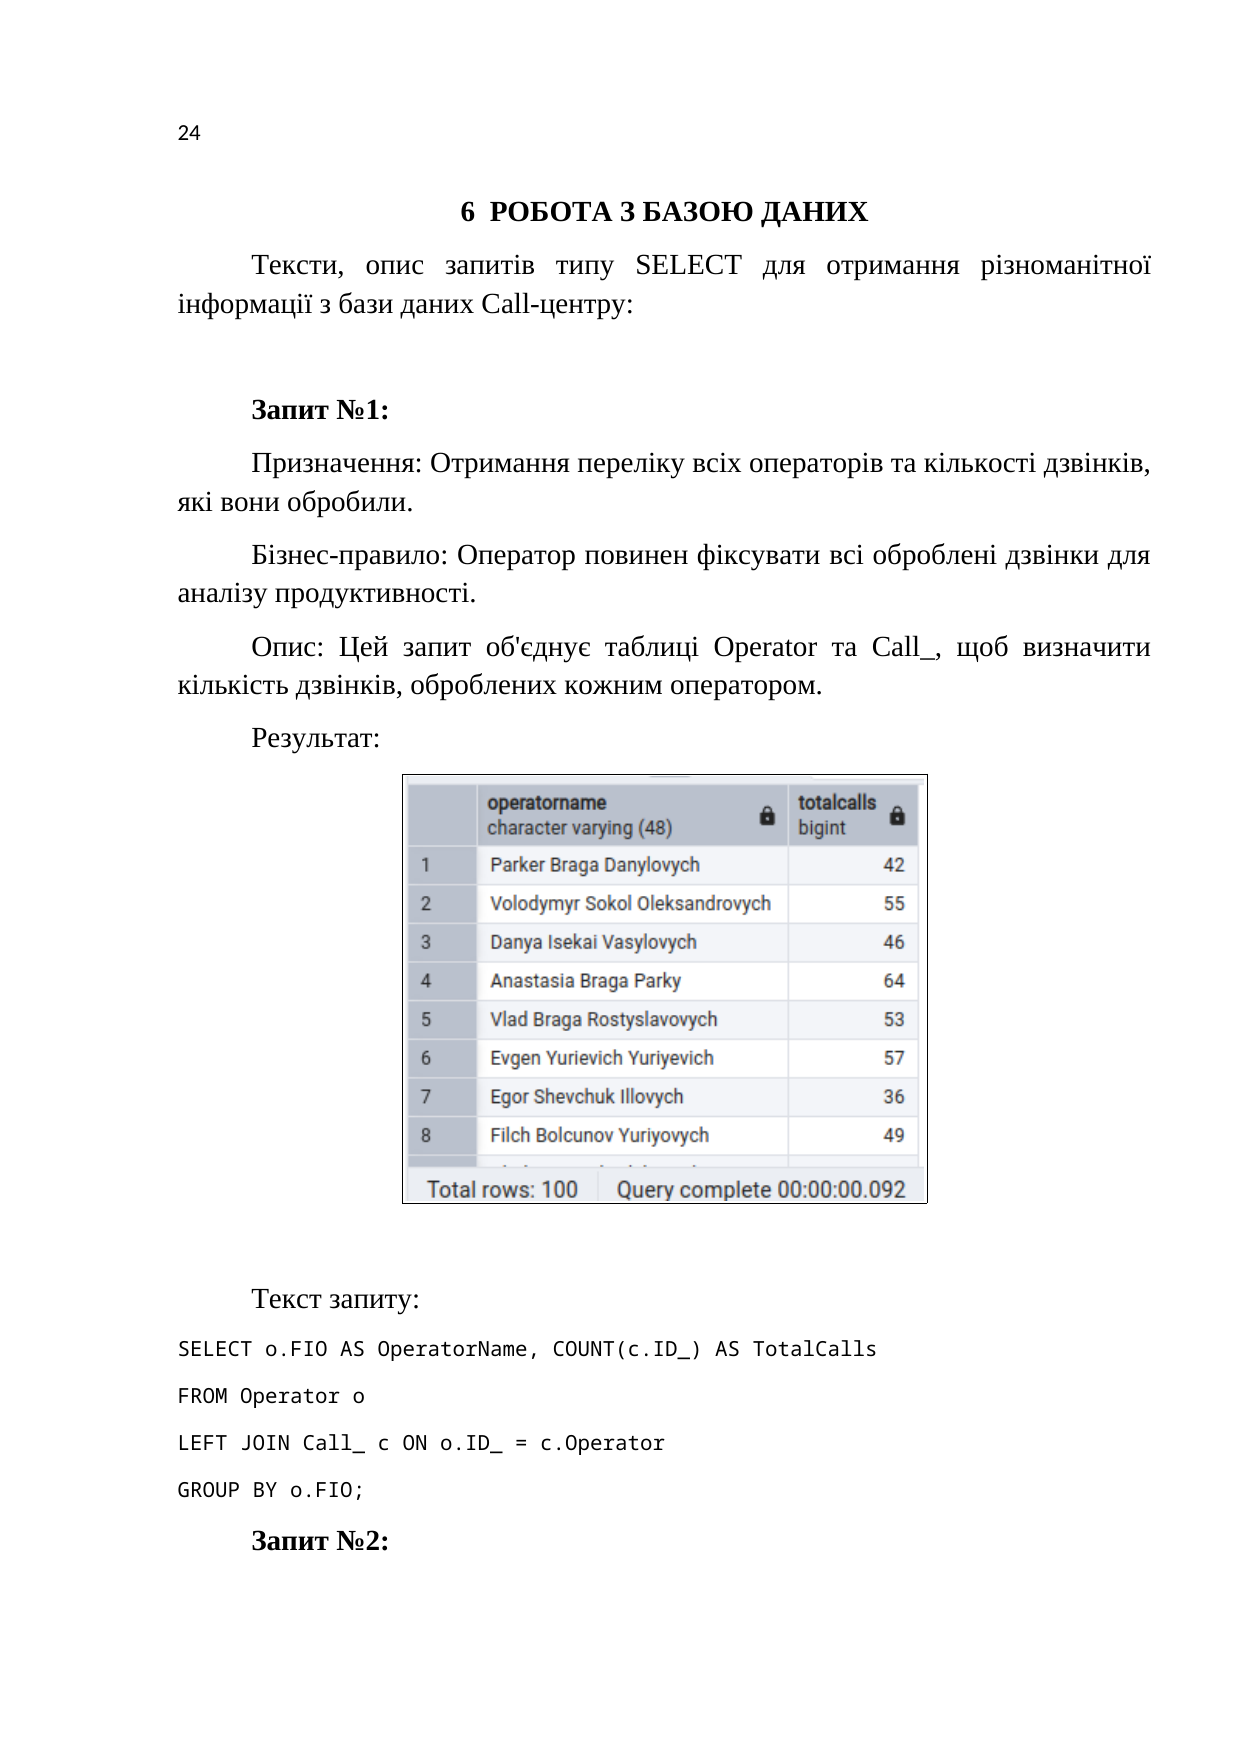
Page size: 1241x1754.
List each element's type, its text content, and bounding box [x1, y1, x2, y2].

text LEFT JOIN Call_ c ON o.ID_ = c.Operator [177, 1428, 1152, 1457]
text Бізнес-правило: Оператор повинен фіксувати всі оброблені дзвінки для аналізу продуктивності. [177, 537, 1152, 609]
text Текст запиту: [177, 1281, 1152, 1314]
text FROM Operator o [177, 1381, 1152, 1410]
text Результат: [177, 720, 1152, 754]
text Запит №2: [177, 1523, 1152, 1556]
text SELECT o.FIO AS OperatorName, COUNT(c.ID_) AS TotalCalls [177, 1334, 1152, 1362]
picture [405, 776, 924, 1201]
text Запит №1: [177, 392, 1152, 426]
text 6 РОБОТА З БАЗОЮ ДАНИХ [177, 194, 1152, 228]
text Призначення: Отримання переліку всіх операторів та кількості дзвінків, які вони обробили. [177, 445, 1152, 517]
text Опис: Цей запит об'єднує таблиці Operator та Call_, щоб визначити кількість дзвінків, оброблених кожним оператором. [177, 629, 1152, 701]
text GROUP BY o.FIO; [177, 1476, 1152, 1504]
text Тексти, опис запитів типу SELECT для отримання різноманітної інформації з бази даних Call-центру: [177, 247, 1152, 319]
